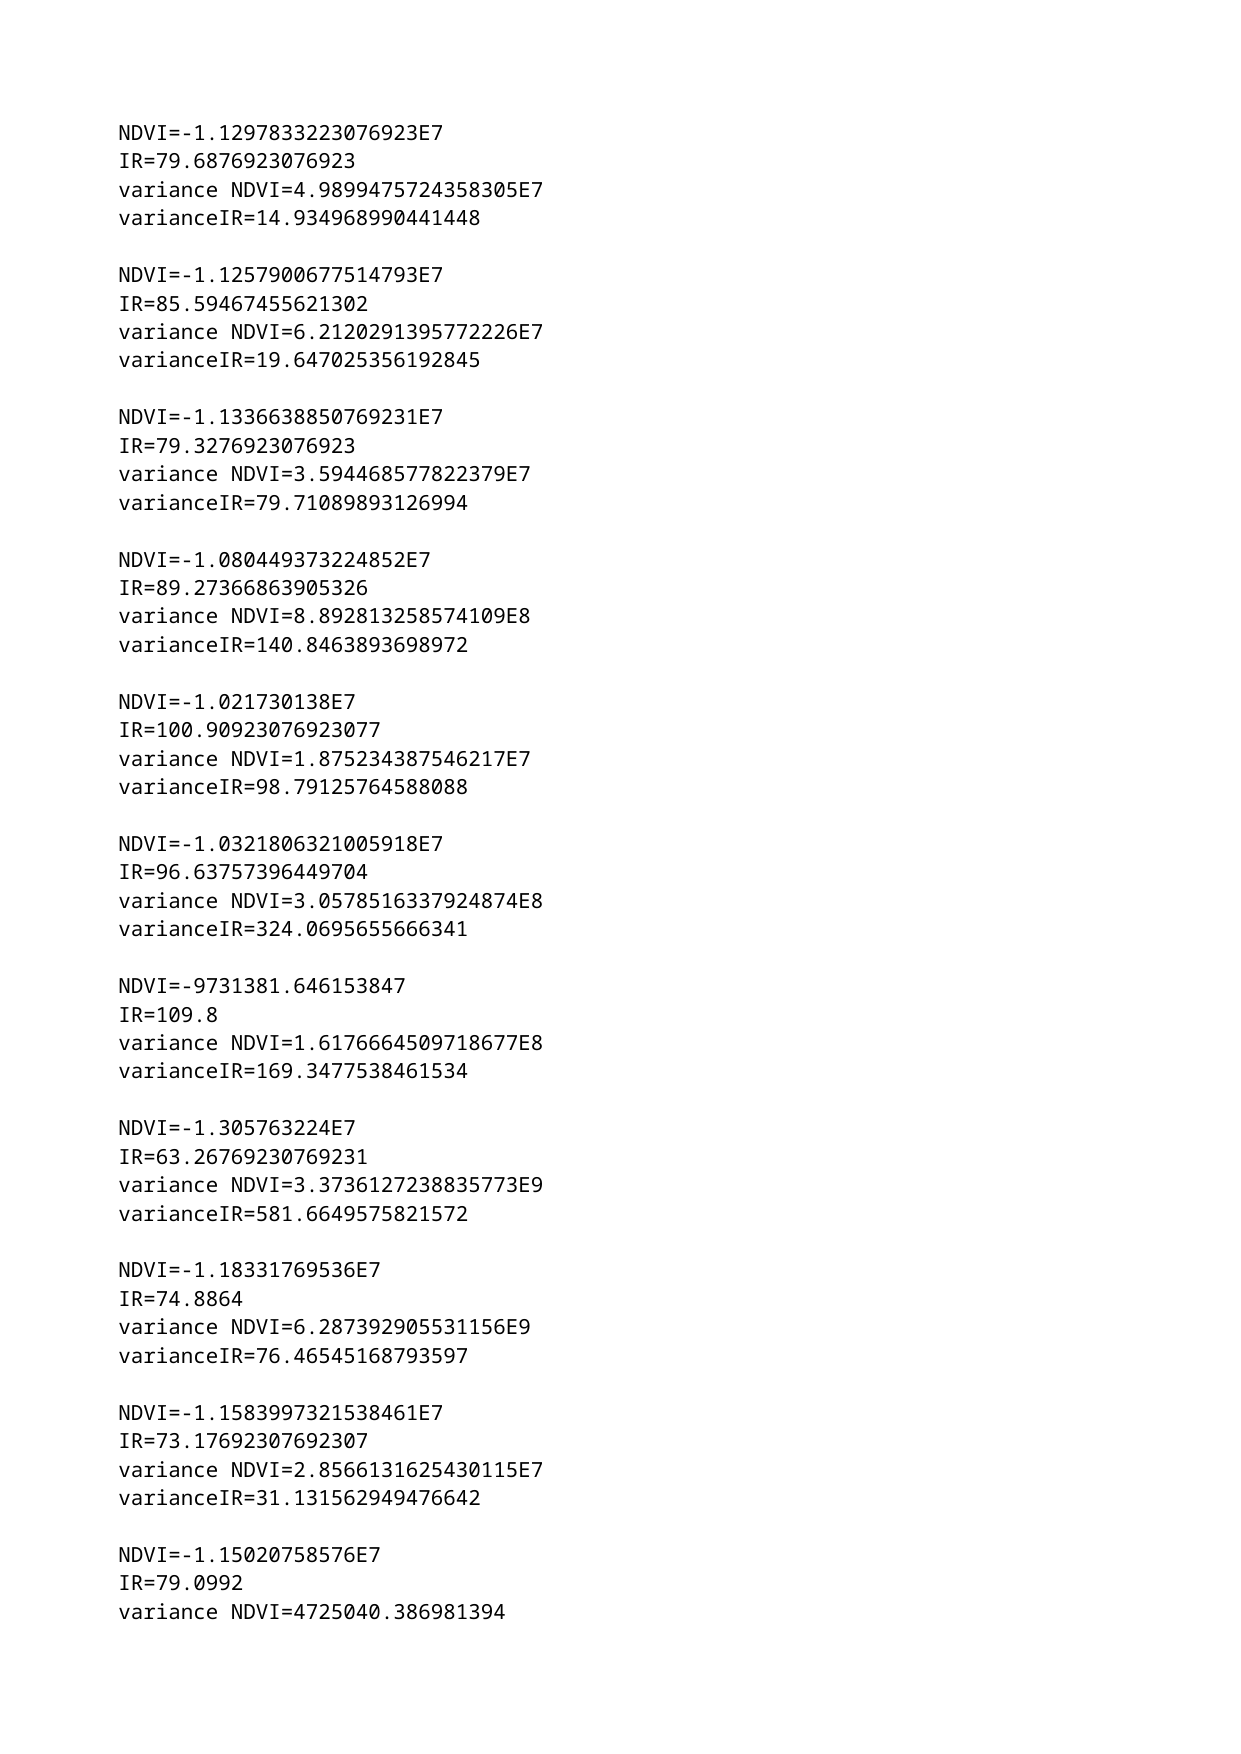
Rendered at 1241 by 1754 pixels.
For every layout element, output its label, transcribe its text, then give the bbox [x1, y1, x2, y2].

text NDVI=-1.1257900677514793E7 [118, 260, 1122, 289]
text IR=109.8 [118, 1000, 1122, 1028]
text varianceIR=98.79125764588088 [118, 772, 1122, 801]
text variance NDVI=4.9899475724358305E7 [118, 175, 1122, 203]
text NDVI=-1.1336638850769231E7 [118, 402, 1122, 431]
text variance NDVI=3.594468577822379E7 [118, 459, 1122, 488]
text variance NDVI=8.892813258574109E8 [118, 602, 1122, 630]
text varianceIR=19.647025356192845 [118, 346, 1122, 374]
text varianceIR=76.46545168793597 [118, 1341, 1122, 1369]
text IR=73.17692307692307 [118, 1426, 1122, 1455]
text variance NDVI=6.287392905531156E9 [118, 1312, 1122, 1341]
text varianceIR=140.8463893698972 [118, 630, 1122, 658]
text IR=74.8864 [118, 1284, 1122, 1312]
text IR=85.59467455621302 [118, 289, 1122, 317]
text NDVI=-1.0321806321005918E7 [118, 829, 1122, 857]
text NDVI=-9731381.646153847 [118, 971, 1122, 1000]
text variance NDVI=1.6176664509718677E8 [118, 1028, 1122, 1057]
text IR=79.3276923076923 [118, 431, 1122, 459]
text NDVI=-1.305763224E7 [118, 1113, 1122, 1142]
text varianceIR=581.6649575821572 [118, 1199, 1122, 1227]
text NDVI=-1.080449373224852E7 [118, 545, 1122, 573]
text variance NDVI=1.875234387546217E7 [118, 744, 1122, 772]
text IR=79.6876923076923 [118, 147, 1122, 175]
text varianceIR=14.934968990441448 [118, 203, 1122, 232]
text variance NDVI=2.8566131625430115E7 [118, 1455, 1122, 1483]
text IR=100.90923076923077 [118, 715, 1122, 744]
text NDVI=-1.18331769536E7 [118, 1256, 1122, 1284]
text varianceIR=31.131562949476642 [118, 1483, 1122, 1512]
text varianceIR=79.71089893126994 [118, 488, 1122, 516]
text IR=79.0992 [118, 1568, 1122, 1597]
text NDVI=-1.1583997321538461E7 [118, 1398, 1122, 1426]
text variance NDVI=4725040.386981394 [118, 1597, 1122, 1625]
text variance NDVI=3.3736127238835773E9 [118, 1170, 1122, 1199]
text varianceIR=169.3477538461534 [118, 1057, 1122, 1085]
text variance NDVI=6.2120291395772226E7 [118, 317, 1122, 346]
text variance NDVI=3.0578516337924874E8 [118, 886, 1122, 914]
text IR=96.63757396449704 [118, 857, 1122, 886]
text IR=63.26769230769231 [118, 1142, 1122, 1170]
text varianceIR=324.0695655666341 [118, 914, 1122, 943]
text NDVI=-1.15020758576E7 [118, 1540, 1122, 1568]
text IR=89.27366863905326 [118, 573, 1122, 602]
text NDVI=-1.1297833223076923E7 [118, 118, 1122, 147]
text NDVI=-1.021730138E7 [118, 687, 1122, 715]
